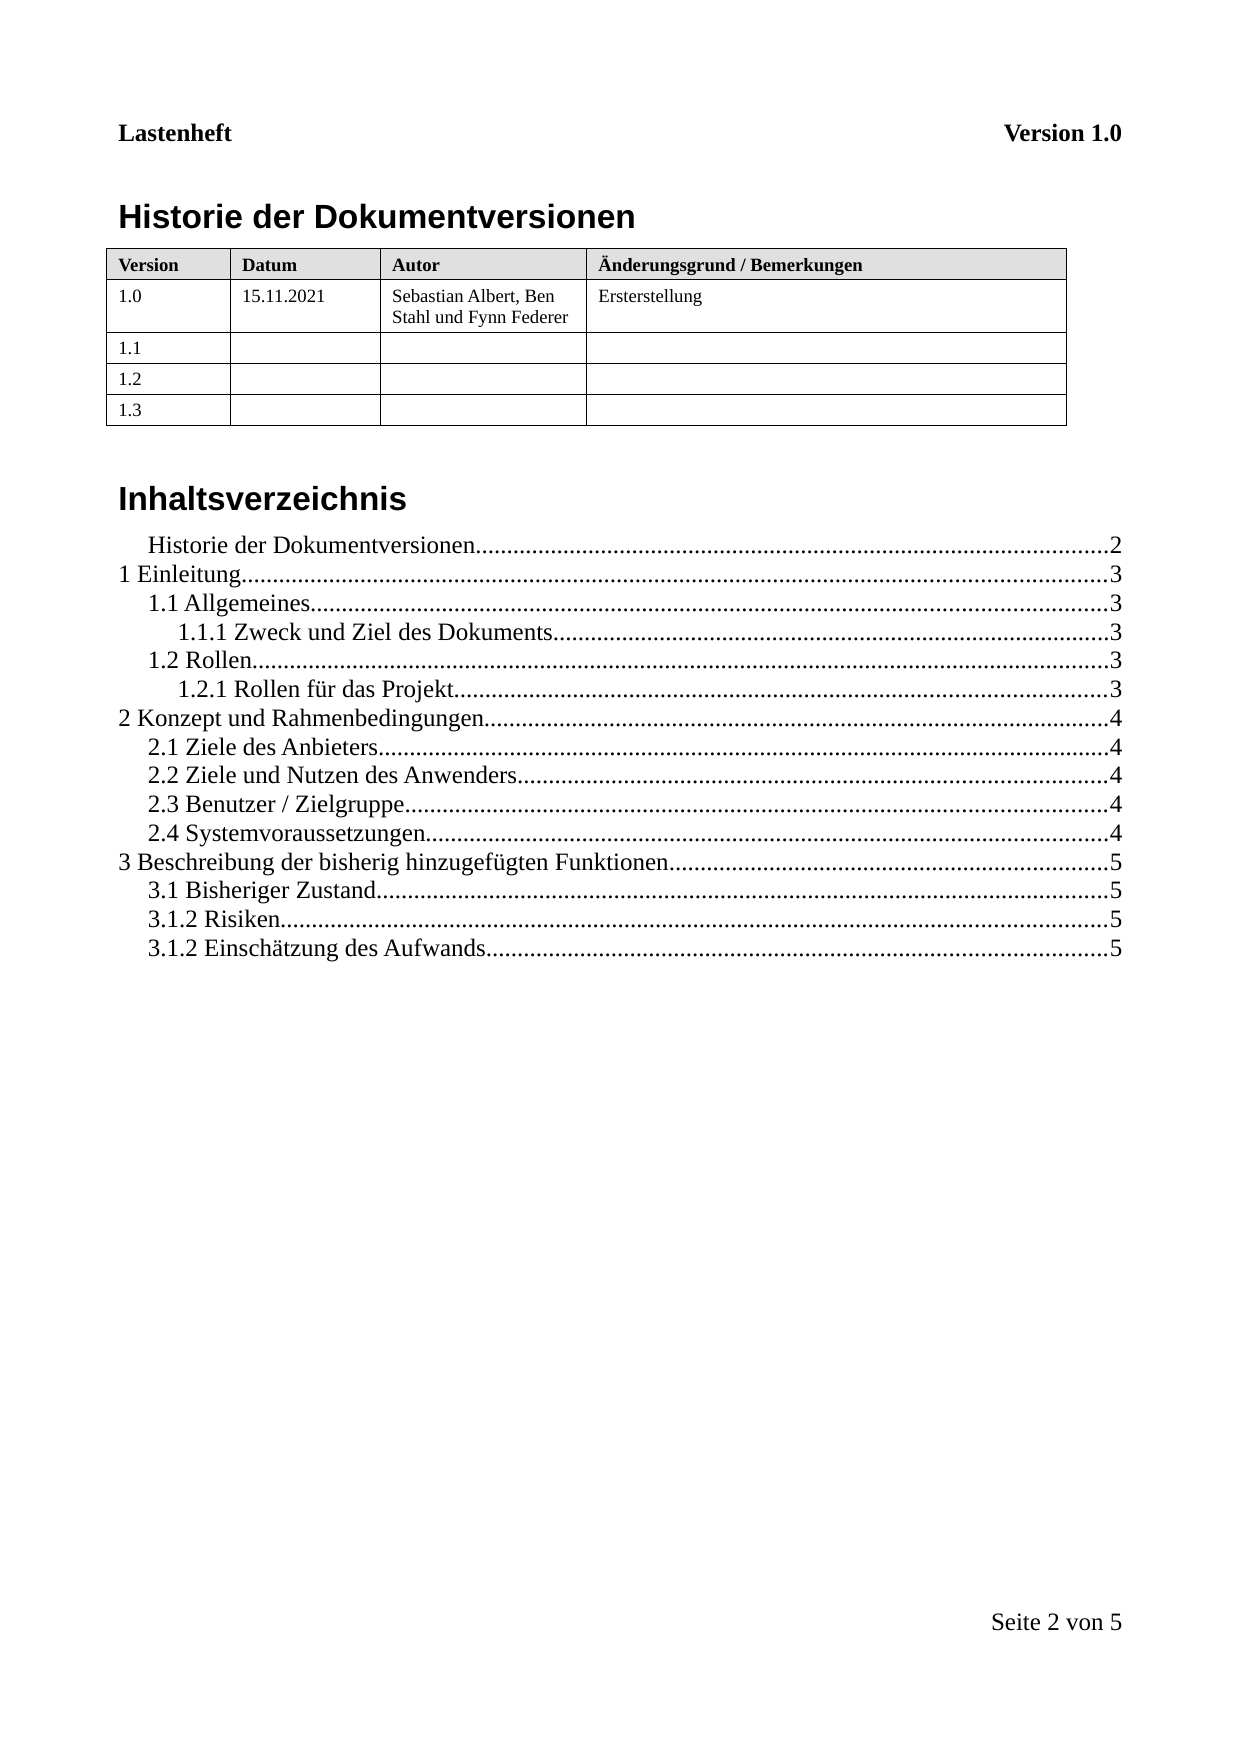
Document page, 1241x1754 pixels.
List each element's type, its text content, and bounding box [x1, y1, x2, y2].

table_cell [587, 395, 1066, 424]
table_cell [587, 364, 1066, 394]
table_cell [381, 395, 586, 424]
table_cell [231, 395, 380, 424]
table_cell [381, 364, 586, 394]
table_cell 1.2 [107, 364, 230, 394]
table_cell Sebastian Albert, Ben Stahl und Fynn Federer [381, 280, 586, 332]
text 2 Konzept und Rahmenbedingungen 4 [118, 703, 1122, 732]
text 2.4 Systemvoraussetzungen 4 [148, 818, 1122, 847]
table_cell [231, 364, 380, 394]
text 3.1 Bisheriger Zustand 5 [148, 875, 1122, 904]
text 1.2.1 Rollen für das Projekt 3 [177, 674, 1122, 703]
text 2.1 Ziele des Anbieters 4 [148, 732, 1122, 760]
table_header Autor [381, 249, 586, 279]
table_cell Ersterstellung [587, 280, 1066, 332]
text 2.3 Benutzer / Zielgruppe 4 [148, 789, 1122, 818]
text 3.1.2 Risiken 5 [148, 904, 1122, 933]
table_cell 1.1 [107, 333, 230, 363]
table_cell [587, 333, 1066, 363]
text 3.1.2 Einschätzung des Aufwands 5 [148, 933, 1122, 962]
text 1.2 Rollen 3 [148, 645, 1122, 674]
text Historie der Dokumentversionen 2 [148, 530, 1122, 559]
text 1 Einleitung 3 [118, 559, 1122, 588]
subtitle Historie der Dokumentversionen [118, 197, 1122, 236]
table_header Datum [231, 249, 380, 279]
table_cell 15.11.2021 [231, 280, 380, 332]
table_cell [381, 333, 586, 363]
table_header Version [107, 249, 230, 279]
table_cell 1.0 [107, 280, 230, 332]
text 2.2 Ziele und Nutzen des Anwenders 4 [148, 760, 1122, 789]
table_header Änderungsgrund / Bemerkungen [587, 249, 1066, 279]
table_cell 1.3 [107, 395, 230, 424]
text 1.1.1 Zweck und Ziel des Dokuments 3 [177, 617, 1122, 645]
text 3 Beschreibung der bisherig hinzugefügten Funktionen 5 [118, 847, 1122, 875]
table_cell [231, 333, 380, 363]
text 1.1 Allgemeines 3 [148, 588, 1122, 617]
subtitle Inhaltsverzeichnis [118, 479, 1122, 518]
